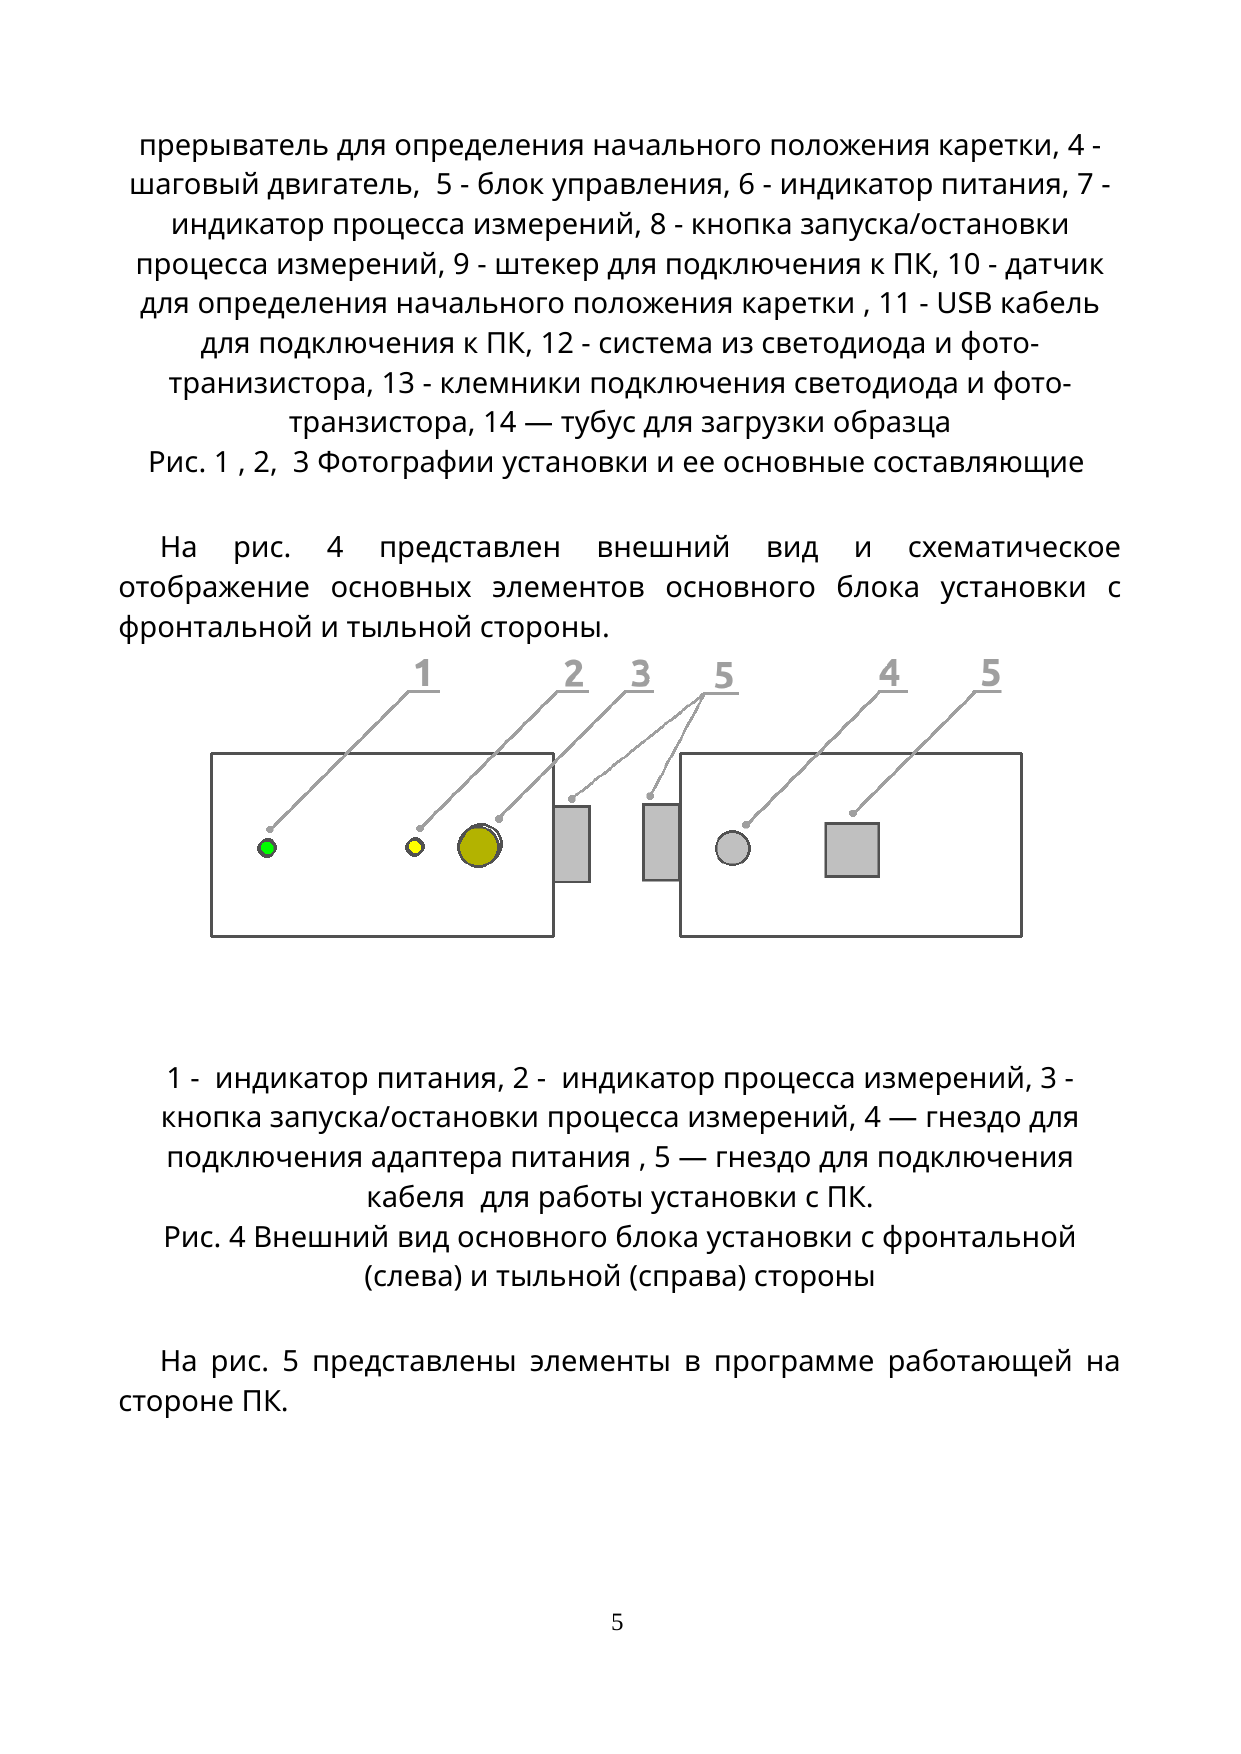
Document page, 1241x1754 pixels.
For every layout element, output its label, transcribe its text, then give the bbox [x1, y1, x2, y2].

table_cell 1 - индикатор питания, 2 - индикатор процесса измерений, 3 - кнопка запуска/остановки процесса измерений, 4 — гнездо для подключения адаптера питания , 5 — гнездо для подключения кабеля для работы установки с ПК. Рис. 4 Внешний вид основного блока установки с фронтальной (слева) и тыльной (справа) стороны [119, 1052, 1122, 1301]
picture [203, 651, 1037, 1006]
table_cell - прерыватель для определения начального положения каретки, 4 - шаговый двигатель, 5 - блок управления, 6 - индикатор питания, 7 - индикатор процесса измерений, 8 - кнопка запуска/остановки процесса измерений, 9 - штекер для подключения к ПК, 10 - датчик для определения начального положения каретки , 11 - USB кабель для подключения к ПК, 12 - система из светодиода и фото-транизистора, 13 - клемники подключения светодиода и фото-транзистора, 14 — тубус для загрузки образца Рис. 1 , 2, 3 Фотографии установки и ее основные составляющие [119, 119, 1122, 487]
text На рис. 4 представлен внешний вид и схематическое отображение основных элементов основного блока установки с фронтальной и тыльной стороны. [118, 527, 1122, 646]
table_header [119, 647, 1122, 1051]
text На рис. 5 представлены элементы в программе работающей на стороне ПК. [118, 1341, 1122, 1420]
